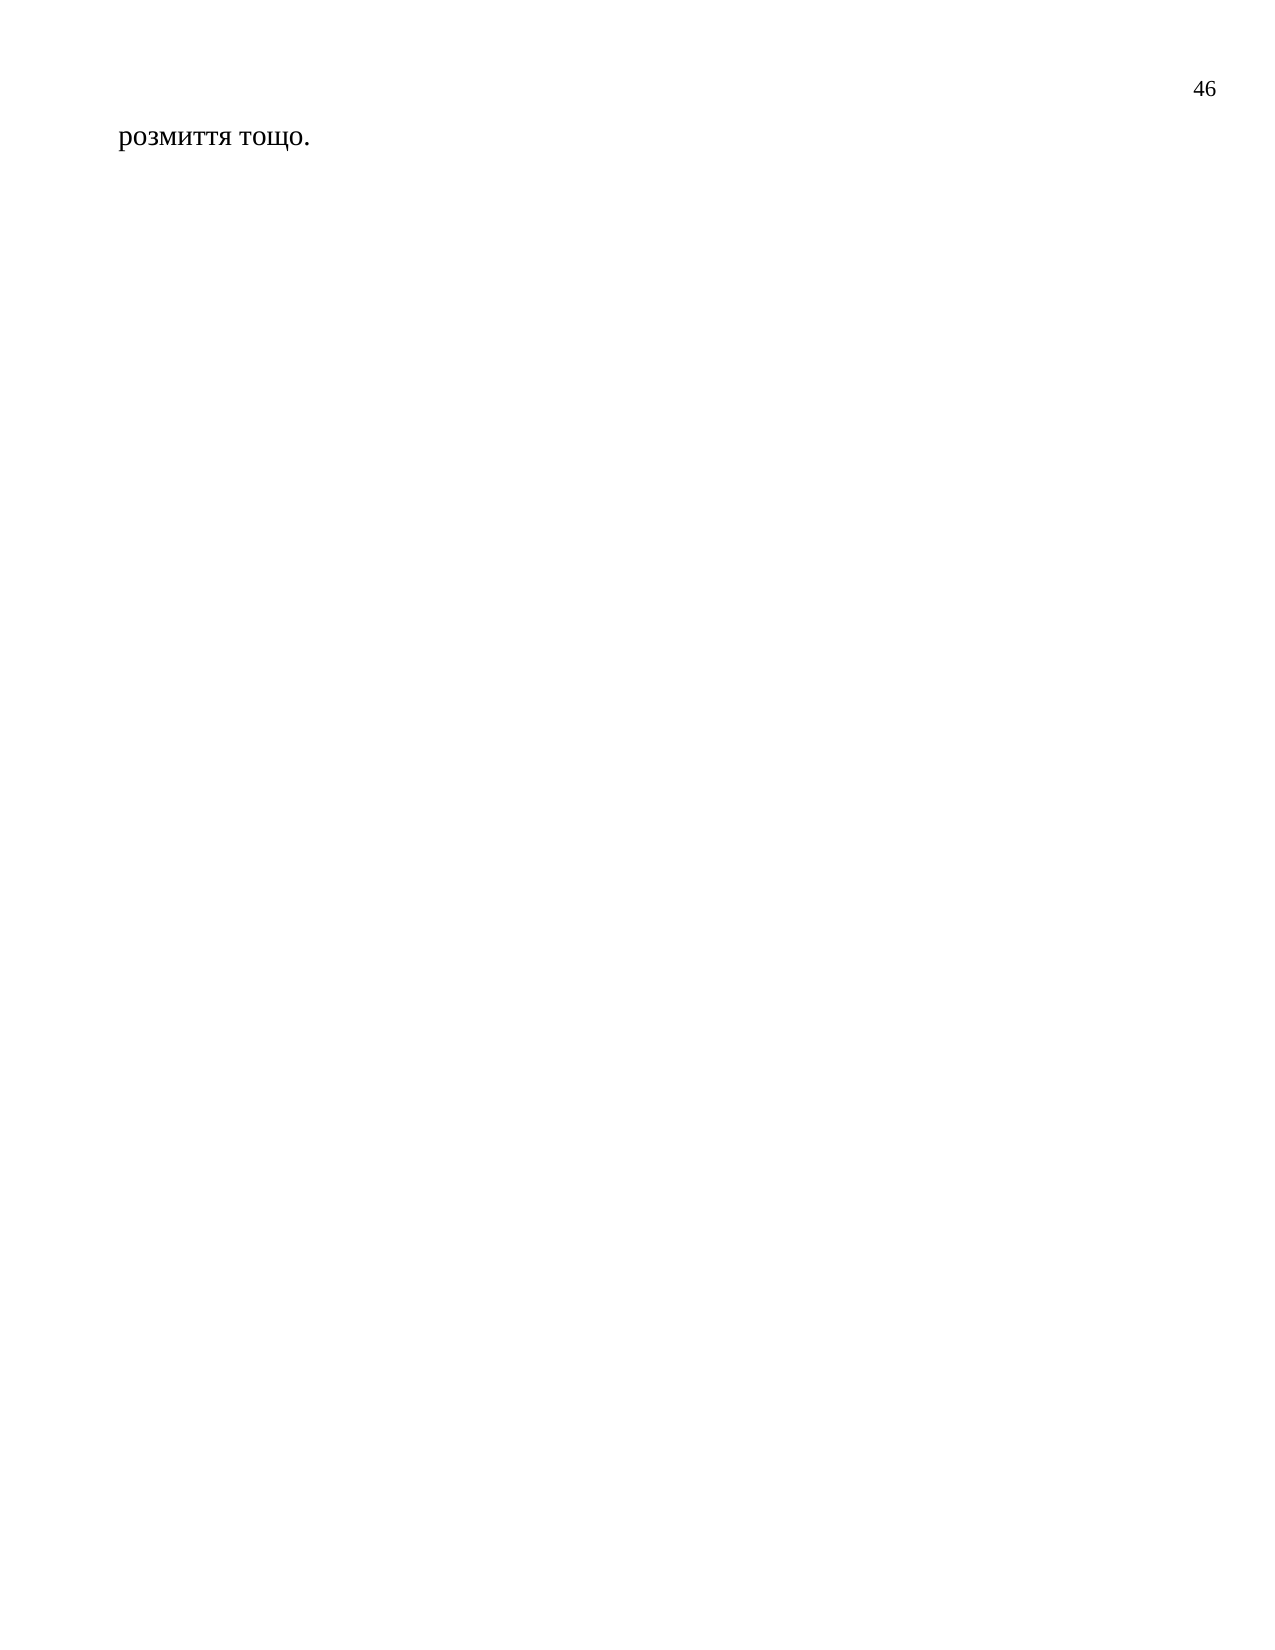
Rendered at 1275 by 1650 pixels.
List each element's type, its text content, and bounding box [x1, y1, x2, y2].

text розмиття тощо. [118, 118, 1216, 152]
